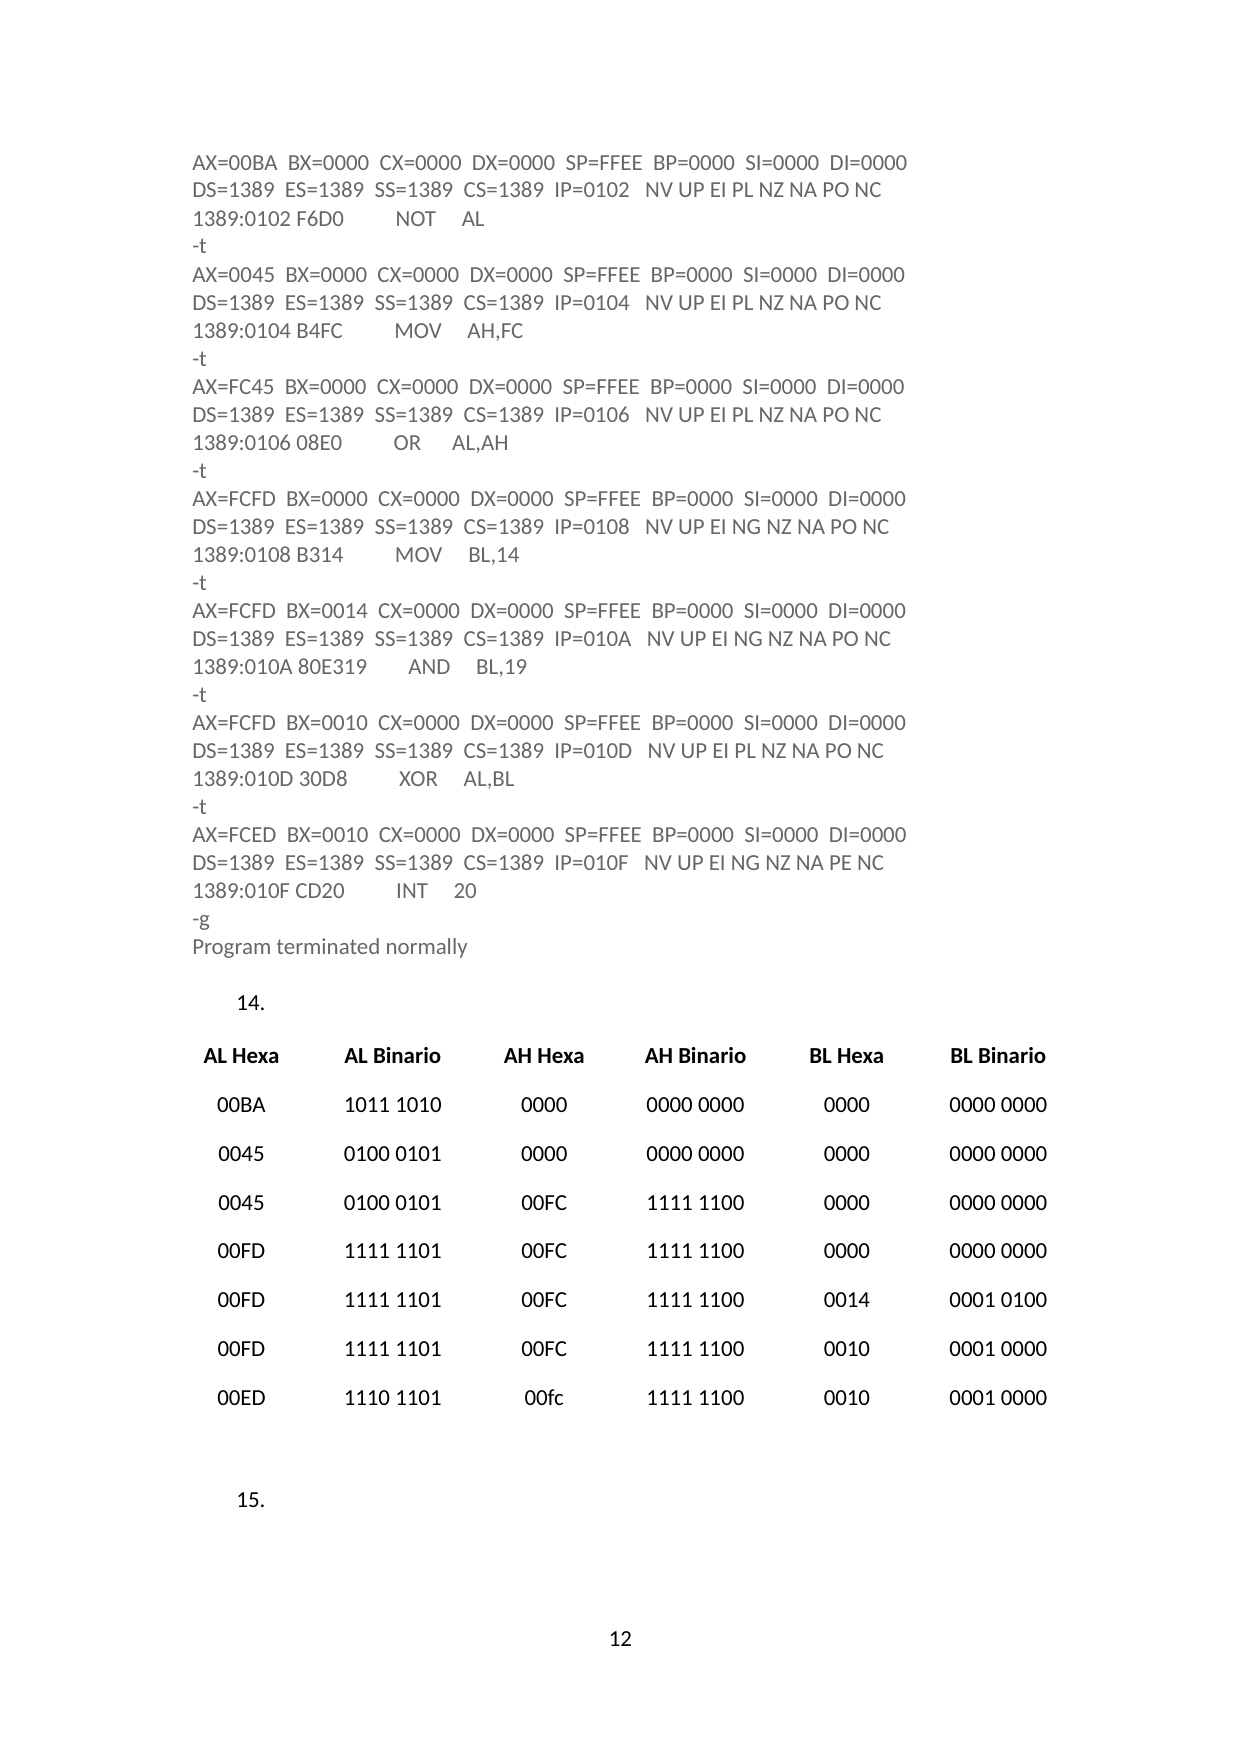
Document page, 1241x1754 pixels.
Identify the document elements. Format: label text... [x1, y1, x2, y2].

table_cell 00FC [469, 1237, 619, 1286]
text -t [192, 344, 1063, 372]
table_cell 00FD [166, 1237, 317, 1286]
table_cell 00BA [166, 1090, 317, 1139]
text 1389:010F CD20 INT 20 [192, 876, 1063, 904]
table_cell 0000 [469, 1139, 619, 1188]
text -t [192, 792, 1063, 820]
table_cell 0001 0000 [922, 1334, 1074, 1383]
table_cell 0100 0101 [317, 1139, 469, 1188]
table_cell 1111 1100 [619, 1286, 771, 1334]
table_cell 00FD [166, 1286, 317, 1334]
text -g [192, 904, 1063, 932]
table_cell 00fc [469, 1383, 619, 1432]
table_cell 1111 1100 [619, 1188, 771, 1237]
text -t [192, 232, 1063, 260]
text AX=0045 BX=0000 CX=0000 DX=0000 SP=FFEE BP=0000 SI=0000 DI=0000 [192, 260, 1063, 288]
text AX=FCFD BX=0010 CX=0000 DX=0000 SP=FFEE BP=0000 SI=0000 DI=0000 [192, 708, 1063, 736]
table_cell 1111 1101 [317, 1286, 469, 1334]
table_cell 0000 [771, 1139, 922, 1188]
table_cell 0014 [771, 1286, 922, 1334]
table_header AH Binario [619, 1041, 771, 1090]
table_cell 0000 [771, 1188, 922, 1237]
table_header BL Hexa [771, 1041, 922, 1090]
table_cell 00FD [166, 1334, 317, 1383]
table_cell 00FC [469, 1334, 619, 1383]
table_cell 1111 1101 [317, 1237, 469, 1286]
table_cell 1011 1010 [317, 1090, 469, 1139]
table_cell 00FC [469, 1286, 619, 1334]
table_header AH Hexa [469, 1041, 619, 1090]
table_cell 0000 0000 [619, 1139, 771, 1188]
table_cell 0000 [771, 1237, 922, 1286]
table_cell 1111 1100 [619, 1237, 771, 1286]
text 1389:0102 F6D0 NOT AL [192, 204, 1063, 232]
text DS=1389 ES=1389 SS=1389 CS=1389 IP=0106 NV UP EI PL NZ NA PO NC [192, 400, 1063, 428]
text 1389:010D 30D8 XOR AL,BL [192, 764, 1063, 792]
table_cell 0000 [469, 1090, 619, 1139]
text 1389:010A 80E319 AND BL,19 [192, 652, 1063, 680]
text 1389:0108 B314 MOV BL,14 [192, 540, 1063, 568]
table_cell 00ED [166, 1383, 317, 1432]
table_cell 0010 [771, 1334, 922, 1383]
text -t [192, 456, 1063, 484]
table_cell 1110 1101 [317, 1383, 469, 1432]
text Program terminated normally [192, 932, 1063, 960]
text DS=1389 ES=1389 SS=1389 CS=1389 IP=010A NV UP EI NG NZ NA PO NC [192, 624, 1063, 652]
text -t [192, 568, 1063, 596]
table_cell 0001 0100 [922, 1286, 1074, 1334]
table_header AL Binario [317, 1041, 469, 1090]
text AX=FCFD BX=0000 CX=0000 DX=0000 SP=FFEE BP=0000 SI=0000 DI=0000 [192, 484, 1063, 512]
table_cell 0045 [166, 1188, 317, 1237]
text AX=FC45 BX=0000 CX=0000 DX=0000 SP=FFEE BP=0000 SI=0000 DI=0000 [192, 372, 1063, 400]
table_cell 0100 0101 [317, 1188, 469, 1237]
table_header BL Binario [922, 1041, 1074, 1090]
text DS=1389 ES=1389 SS=1389 CS=1389 IP=010F NV UP EI NG NZ NA PE NC [192, 848, 1063, 876]
table_cell 0000 0000 [922, 1139, 1074, 1188]
table_cell 0010 [771, 1383, 922, 1432]
text AX=00BA BX=0000 CX=0000 DX=0000 SP=FFEE BP=0000 SI=0000 DI=0000 [192, 148, 1063, 176]
table_header AL Hexa [166, 1041, 317, 1090]
text 1389:0104 B4FC MOV AH,FC [192, 316, 1063, 344]
table_cell 1111 1101 [317, 1334, 469, 1383]
table_cell 0045 [166, 1139, 317, 1188]
table_cell 0000 0000 [619, 1090, 771, 1139]
table_cell 0000 0000 [922, 1237, 1074, 1286]
text AX=FCED BX=0010 CX=0000 DX=0000 SP=FFEE BP=0000 SI=0000 DI=0000 [192, 820, 1063, 848]
table_cell 0000 0000 [922, 1188, 1074, 1237]
table_cell 0001 0000 [922, 1383, 1074, 1432]
table_cell 1111 1100 [619, 1334, 771, 1383]
text DS=1389 ES=1389 SS=1389 CS=1389 IP=010D NV UP EI PL NZ NA PO NC [192, 736, 1063, 764]
text 1389:0106 08E0 OR AL,AH [192, 428, 1063, 456]
table_cell 00FC [469, 1188, 619, 1237]
text -t [192, 680, 1063, 708]
text DS=1389 ES=1389 SS=1389 CS=1389 IP=0108 NV UP EI NG NZ NA PO NC [192, 512, 1063, 540]
table_cell 0000 0000 [922, 1090, 1074, 1139]
text AX=FCFD BX=0014 CX=0000 DX=0000 SP=FFEE BP=0000 SI=0000 DI=0000 [192, 596, 1063, 624]
table_cell 1111 1100 [619, 1383, 771, 1432]
table_cell 0000 [771, 1090, 922, 1139]
text DS=1389 ES=1389 SS=1389 CS=1389 IP=0104 NV UP EI PL NZ NA PO NC [192, 288, 1063, 316]
text DS=1389 ES=1389 SS=1389 CS=1389 IP=0102 NV UP EI PL NZ NA PO NC [192, 176, 1063, 204]
